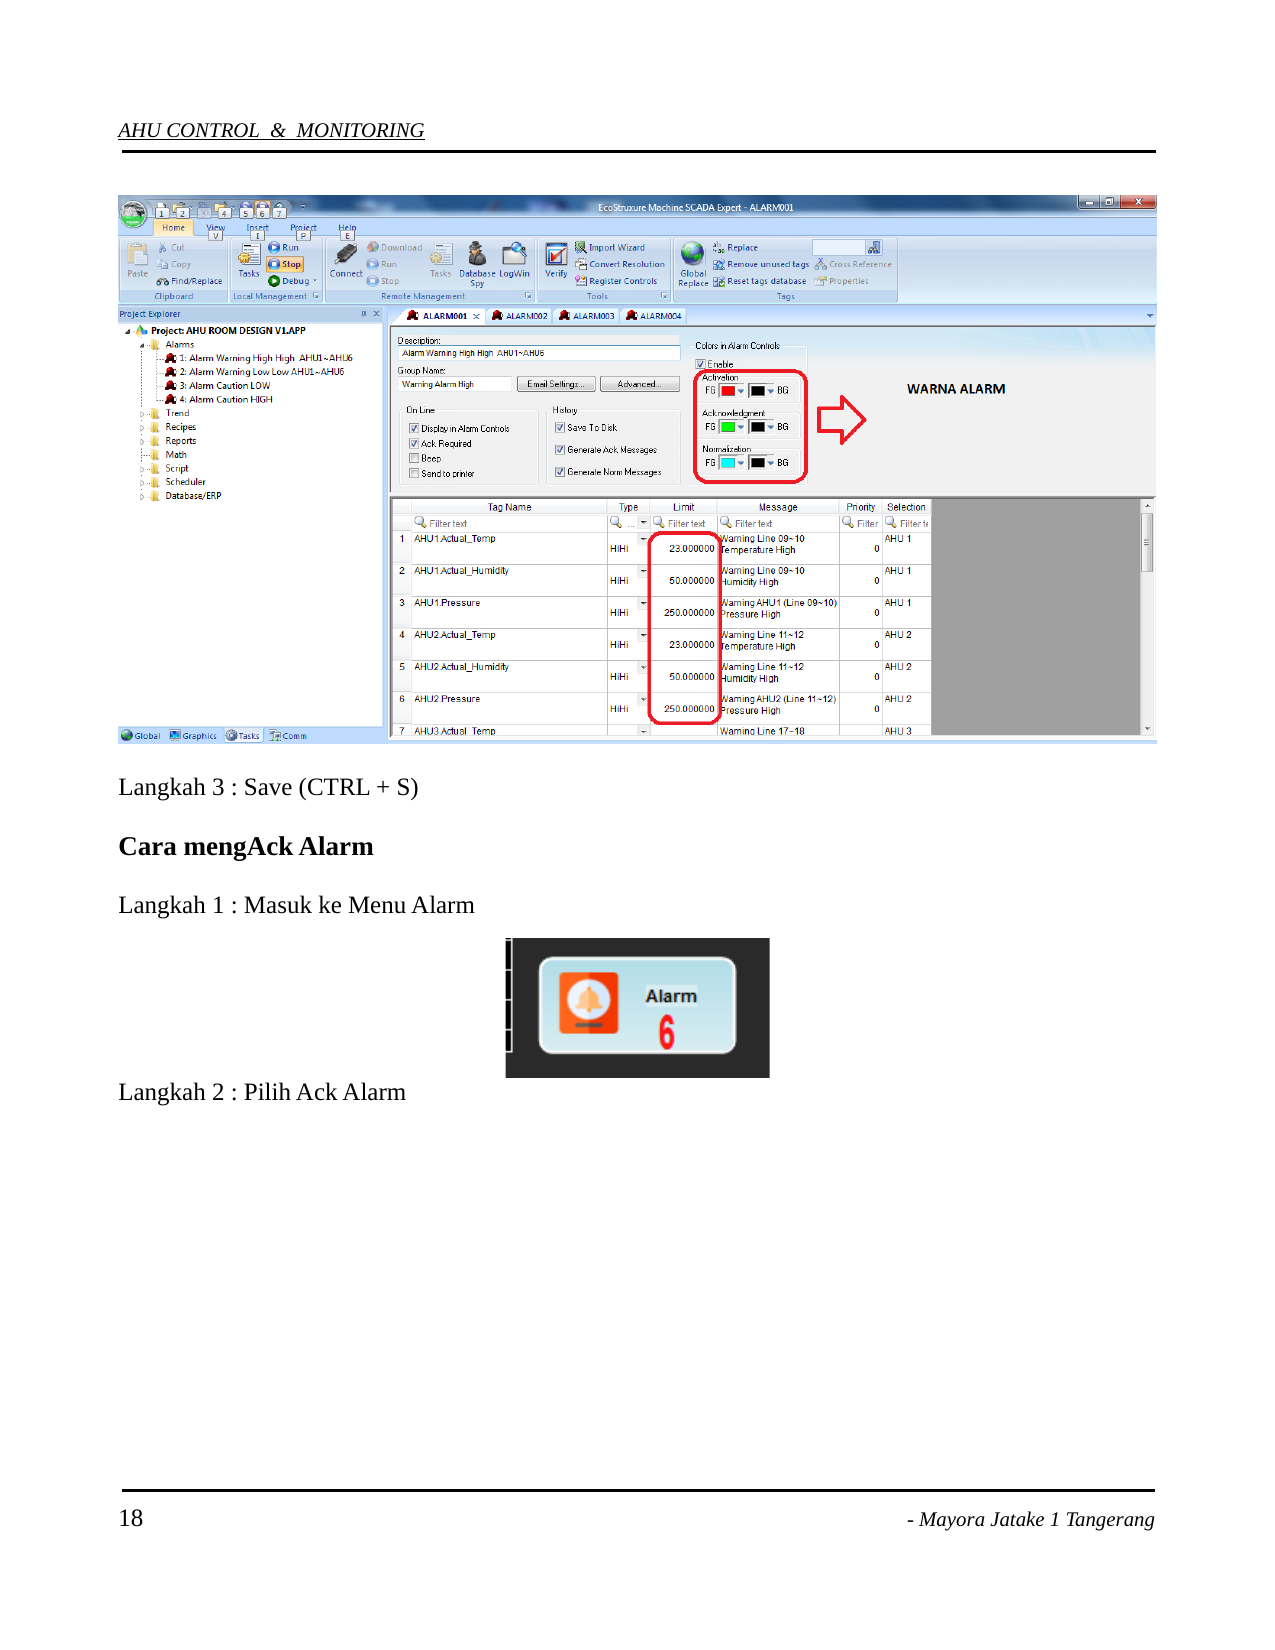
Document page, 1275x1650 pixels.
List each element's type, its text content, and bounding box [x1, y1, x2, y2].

text Cara mengAck Alarm [118, 830, 1157, 861]
text Langkah 3 : Save (CTRL + S) [118, 772, 1157, 801]
text Langkah 2 : Pilih Ack Alarm [118, 1077, 1157, 1106]
picture [505, 938, 770, 1078]
picture [118, 195, 1157, 744]
text Langkah 1 : Masuk ke Menu Alarm [118, 890, 1157, 918]
